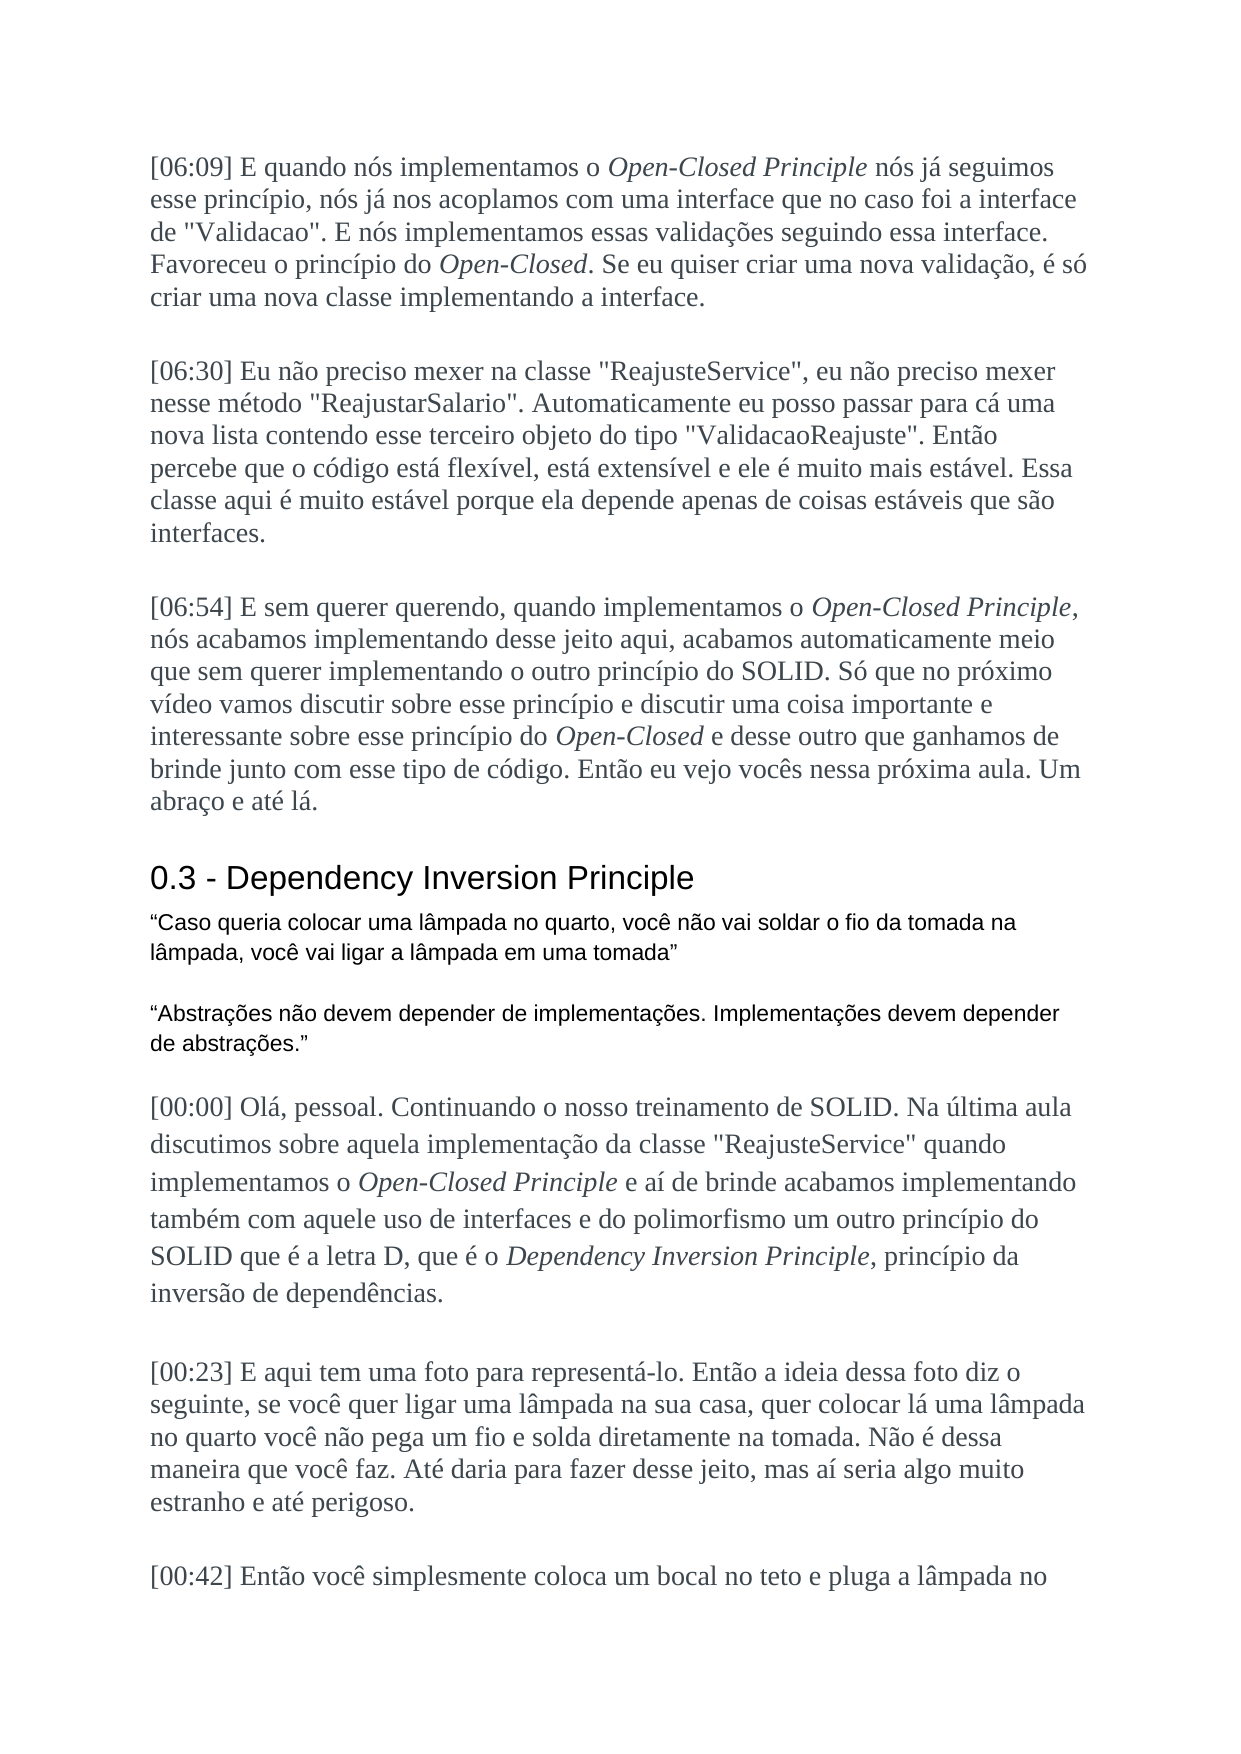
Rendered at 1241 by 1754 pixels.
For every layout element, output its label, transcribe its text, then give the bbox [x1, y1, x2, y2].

subtitle 0.3 - Dependency Inversion Principle [150, 858, 1090, 897]
text [00:00] Olá, pessoal. Continuando o nosso treinamento de SOLID. Na última aula discutimos sobre aquela implementação da classe "ReajusteService" quando implementamos o Open-Closed Principle e aí de brinde acabamos implementando também com aquele uso de interfaces e do polimorfismo um outro princípio do SOLID que é a letra D, que é o Dependency Inversion Principle, princípio da inversão de dependências. [150, 1090, 1090, 1309]
text [06:09] E quando nós implementamos o Open-Closed Principle nós já seguimos esse princípio, nós já nos acoplamos com uma interface que no caso foi a interface de "Validacao". E nós implementamos essas validações seguindo essa interface. Favoreceu o princípio do Open-Closed. Se eu quiser criar uma nova validação, é só criar uma nova classe implementando a interface. [150, 150, 1090, 312]
text [00:42] Então você simplesmente coloca um bocal no teto e pluga a lâmpada no [150, 1559, 1090, 1591]
text [06:54] E sem querer querendo, quando implementamos o Open-Closed Principle, nós acabamos implementando desse jeito aqui, acabamos automaticamente meio que sem querer implementando o outro princípio do SOLID. Só que no próximo vídeo vamos discutir sobre esse princípio e discutir uma coisa importante e interessante sobre esse princípio do Open-Closed e desse outro que ganhamos de brinde junto com esse tipo de código. Então eu vejo vocês nessa próxima aula. Um abraço e até lá. [150, 590, 1090, 816]
text “Abstrações não devem depender de implementações. Implementações devem depender de abstrações.” [150, 1000, 1090, 1056]
text “Caso queria colocar uma lâmpada no quarto, você não vai soldar o fio da tomada na lâmpada, você vai ligar a lâmpada em uma tomada” [150, 909, 1090, 966]
text [00:23] E aqui tem uma foto para representá-lo. Então a ideia dessa foto diz o seguinte, se você quer ligar uma lâmpada na sua casa, quer colocar lá uma lâmpada no quarto você não pega um fio e solda diretamente na tomada. Não é dessa maneira que você faz. Até daria para fazer desse jeito, mas aí seria algo muito estranho e até perigoso. [150, 1355, 1090, 1517]
text [06:30] Eu não preciso mexer na classe "ReajusteService", eu não preciso mexer nesse método "ReajustarSalario". Automaticamente eu posso passar para cá uma nova lista contendo esse terceiro objeto do tipo "ValidacaoReajuste". Então percebe que o código está flexível, está extensível e ele é muito mais estável. Essa classe aqui é muito estável porque ela depende apenas de coisas estáveis que são interfaces. [150, 354, 1090, 548]
